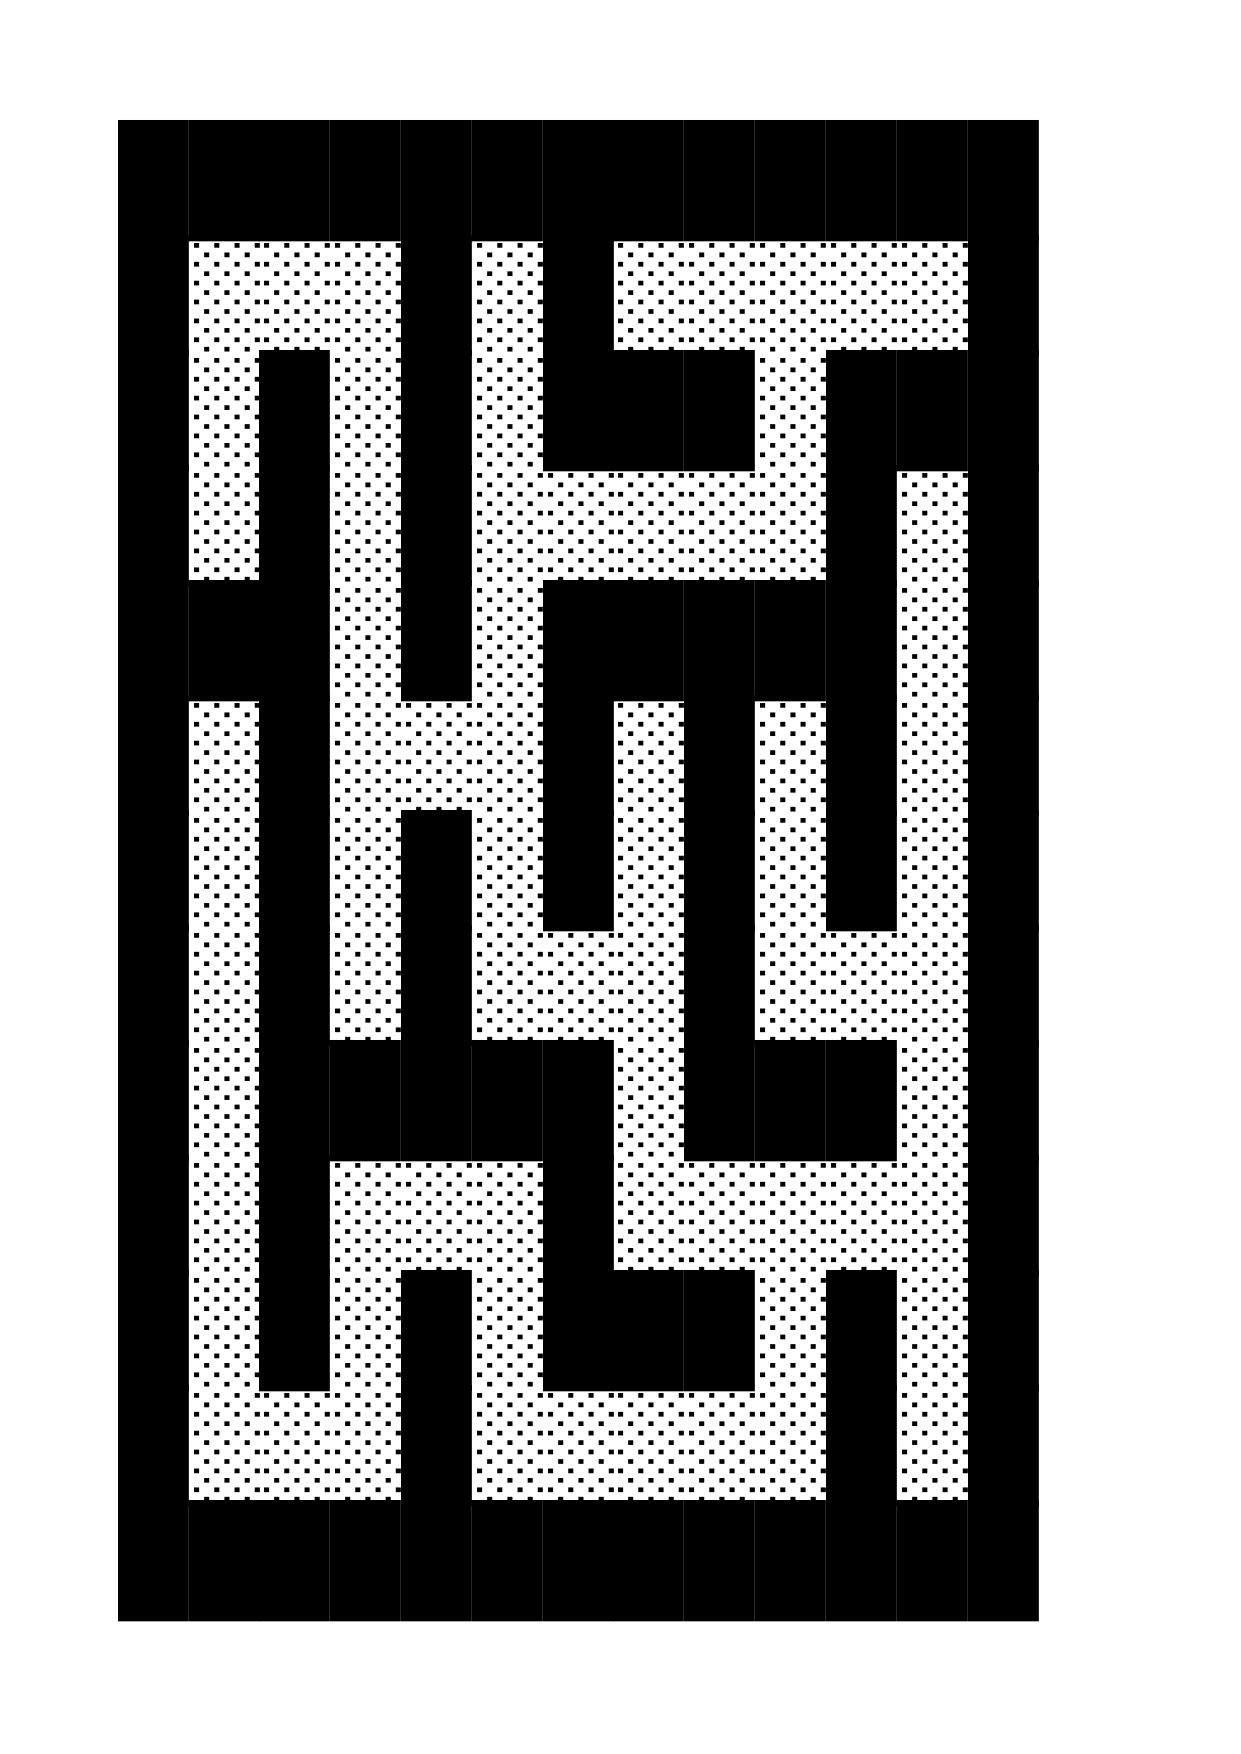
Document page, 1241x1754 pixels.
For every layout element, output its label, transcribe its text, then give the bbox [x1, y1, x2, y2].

text █░█░░░█░█░█░█ [1039, 693, 1122, 808]
text █░█░░░█░█░█░█ [330, 693, 543, 808]
text █░█░█░█░█░█░█ [462, 808, 543, 923]
text █░█░█░███░█░█ [330, 1268, 416, 1383]
text █░█░█░███░█░█ [189, 1268, 259, 1383]
text █░█░█░░░░░█░█ [189, 463, 259, 578]
text █░░░█░░░░░█░█ [1039, 1383, 1122, 1498]
text █░█░░░█░█░█░█ [755, 701, 826, 808]
text █░█░█░█░█░█░█ [189, 808, 259, 923]
text ███░█░█████░█ [472, 578, 558, 693]
text █░░░█░█░░░░░█ [472, 241, 543, 348]
text █░░░█░░░░░█░█ [897, 1383, 968, 1498]
text █░█░█░███░█░█ [1039, 1268, 1122, 1383]
text █░█░░░█░░░░░█ [189, 1153, 259, 1268]
text █░█░█░███░███ [472, 348, 543, 463]
text █░█░█░░░█░░░█ [755, 923, 968, 1038]
text █░█░█░░░█░░░█ [472, 923, 684, 1038]
text █░░░█░█░░░░░█ [1039, 233, 1122, 348]
text ███░█░█████░█ [897, 578, 968, 693]
text █░█░█░░░░░█░█ [897, 471, 968, 578]
text █░█████░███░█ [604, 1038, 684, 1153]
text █░█░█░███░███ [189, 348, 274, 463]
text █░█░█░███░█░█ [462, 1268, 543, 1383]
text █░█░█░░░█░░░█ [189, 923, 259, 1038]
text █░█░█░█░█░█░█ [1039, 808, 1122, 923]
text █░█░░░█░█░█░█ [614, 701, 684, 808]
text █░█░█░░░█░░░█ [1039, 923, 1122, 1038]
text █░█░█░░░█░░░█ [330, 923, 401, 1038]
text █░█░█░█░█░█░█ [614, 808, 684, 923]
text █░░░█░█░░░░░█ [614, 241, 968, 348]
text █░█░█░░░░░█░█ [330, 463, 401, 578]
text █░█░░░█░█░█░█ [897, 693, 968, 808]
text █░█░█░███░███ [320, 348, 401, 463]
text █░█░█░███░███ [745, 348, 841, 463]
text █░░░█░█░░░░░█ [189, 241, 401, 348]
text █░█░█░███░█░█ [887, 1268, 968, 1383]
text █░░░█░░░░░█░█ [189, 1383, 401, 1498]
text █░█░█░███░█░█ [745, 1268, 841, 1383]
text █████████████ [1039, 1498, 1122, 1613]
text █░█████░███░█ [189, 1038, 259, 1153]
text █░█░░░█░░░░░█ [614, 1153, 968, 1268]
text █░█░█░░░░░█░█ [472, 463, 826, 578]
text █░█░░░█░█░█░█ [189, 701, 259, 808]
text █░█░█░█░█░█░█ [897, 808, 968, 923]
text █░█░░░█░░░░░█ [330, 1161, 543, 1268]
text █░█████░███░█ [1039, 1038, 1122, 1153]
text █░█████░███░█ [887, 1038, 968, 1153]
text ███░█░█████░█ [1039, 578, 1122, 693]
text █░█░█░█░█░█░█ [755, 808, 826, 923]
text █████████████ [118, 118, 1122, 233]
text ███░█░█████░█ [330, 578, 401, 693]
text █░█░█░░░░░█░█ [1039, 463, 1122, 578]
text █░█░█░█░█░█░█ [330, 808, 416, 923]
text █░█░█░███░███ [1039, 348, 1122, 463]
text █░█░░░█░░░░░█ [1039, 1153, 1122, 1268]
text █░░░█░░░░░█░█ [472, 1383, 826, 1498]
